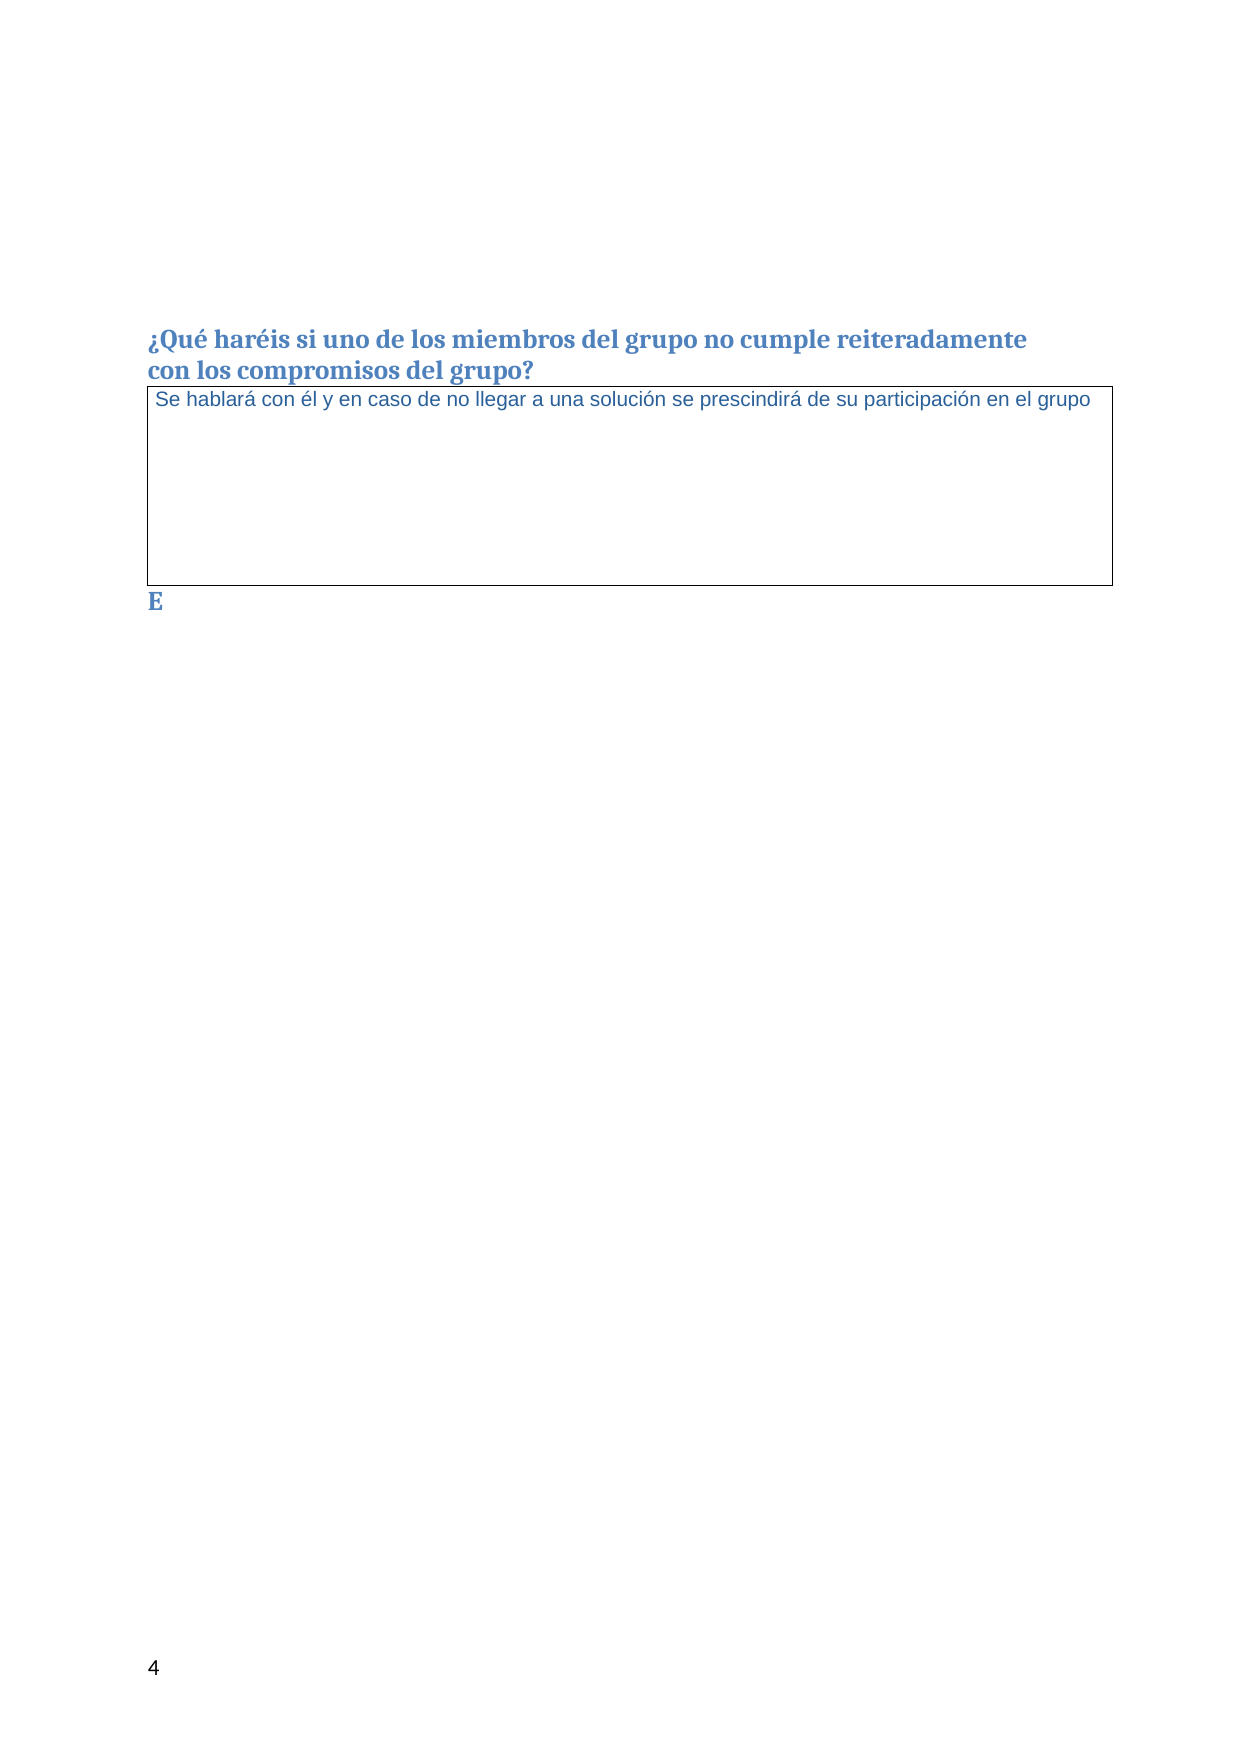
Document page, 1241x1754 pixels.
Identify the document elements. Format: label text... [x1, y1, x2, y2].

subtitle E [148, 586, 1063, 617]
subtitle ¿Qué haréis si uno de los miembros del grupo no cumple reiteradamente con los compromisos del grupo? [148, 324, 1063, 386]
table_header Se hablará con él y en caso de no llegar a una solución se prescindirá de su participación en el grupo [148, 387, 1112, 584]
